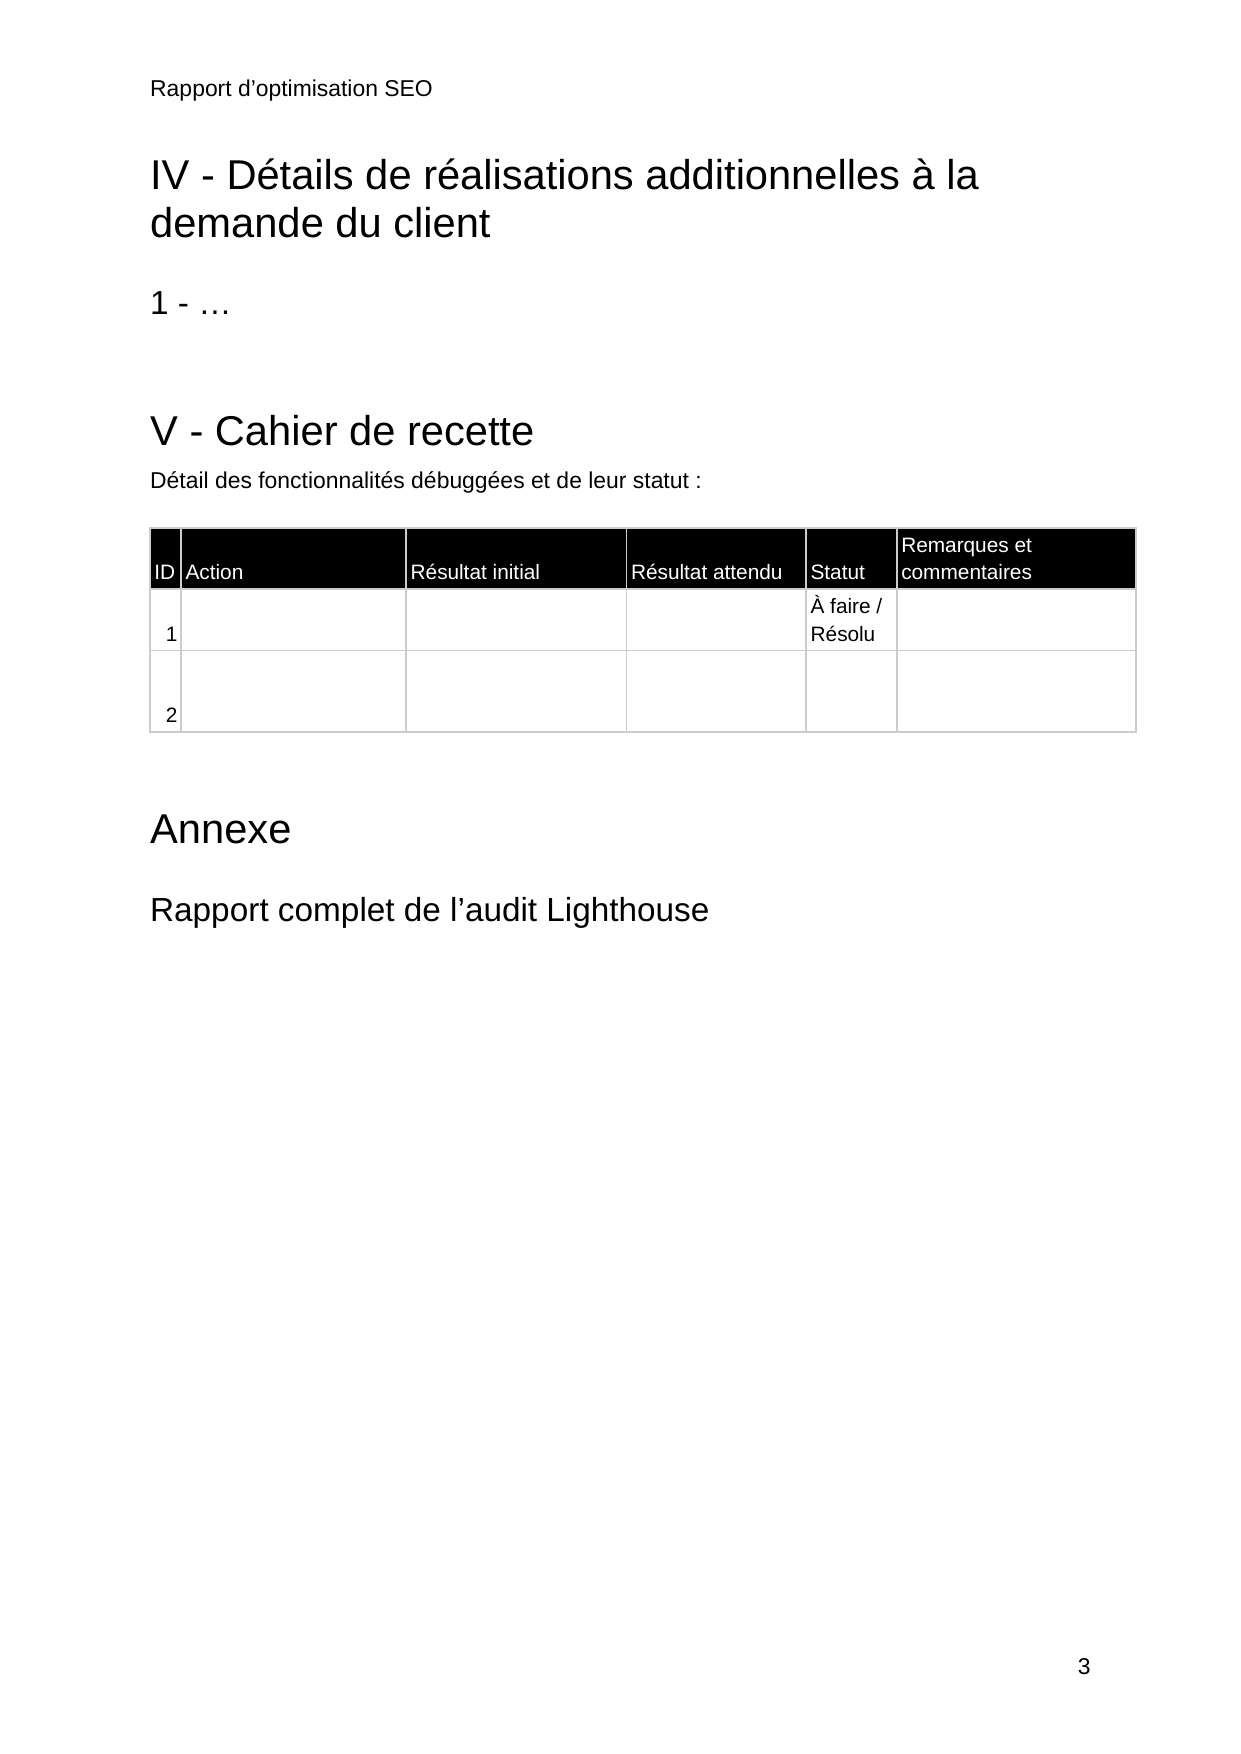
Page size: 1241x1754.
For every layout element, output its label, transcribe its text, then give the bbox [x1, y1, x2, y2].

table_cell [627, 590, 805, 650]
table_cell [407, 590, 626, 650]
table_header Résultat attendu [627, 529, 805, 588]
table_header ID [151, 529, 180, 588]
table_header Statut [807, 529, 896, 588]
subtitle Rapport complet de l’audit Lighthouse [150, 890, 1090, 928]
subtitle 1 - … [150, 283, 1090, 322]
subtitle V - Cahier de recette [150, 406, 1090, 454]
table_cell [898, 590, 1135, 650]
table_cell [182, 590, 405, 650]
table_cell 2 [151, 651, 180, 731]
subtitle IV - Détails de réalisations additionnelles à la demande du client [150, 150, 1090, 246]
table_cell À faire / Résolu [807, 590, 896, 650]
table_cell [407, 651, 626, 731]
table_cell 1 [151, 590, 180, 650]
subtitle Annexe [150, 804, 1090, 852]
table_cell [627, 651, 805, 731]
text Détail des fonctionnalités débuggées et de leur statut : [150, 467, 1090, 493]
table_header Résultat initial [407, 529, 626, 588]
table_cell [898, 651, 1135, 731]
table_cell [807, 651, 896, 731]
table_header Action [182, 529, 405, 588]
table_header Remarques et commentaires [898, 529, 1135, 588]
table_cell [182, 651, 405, 731]
